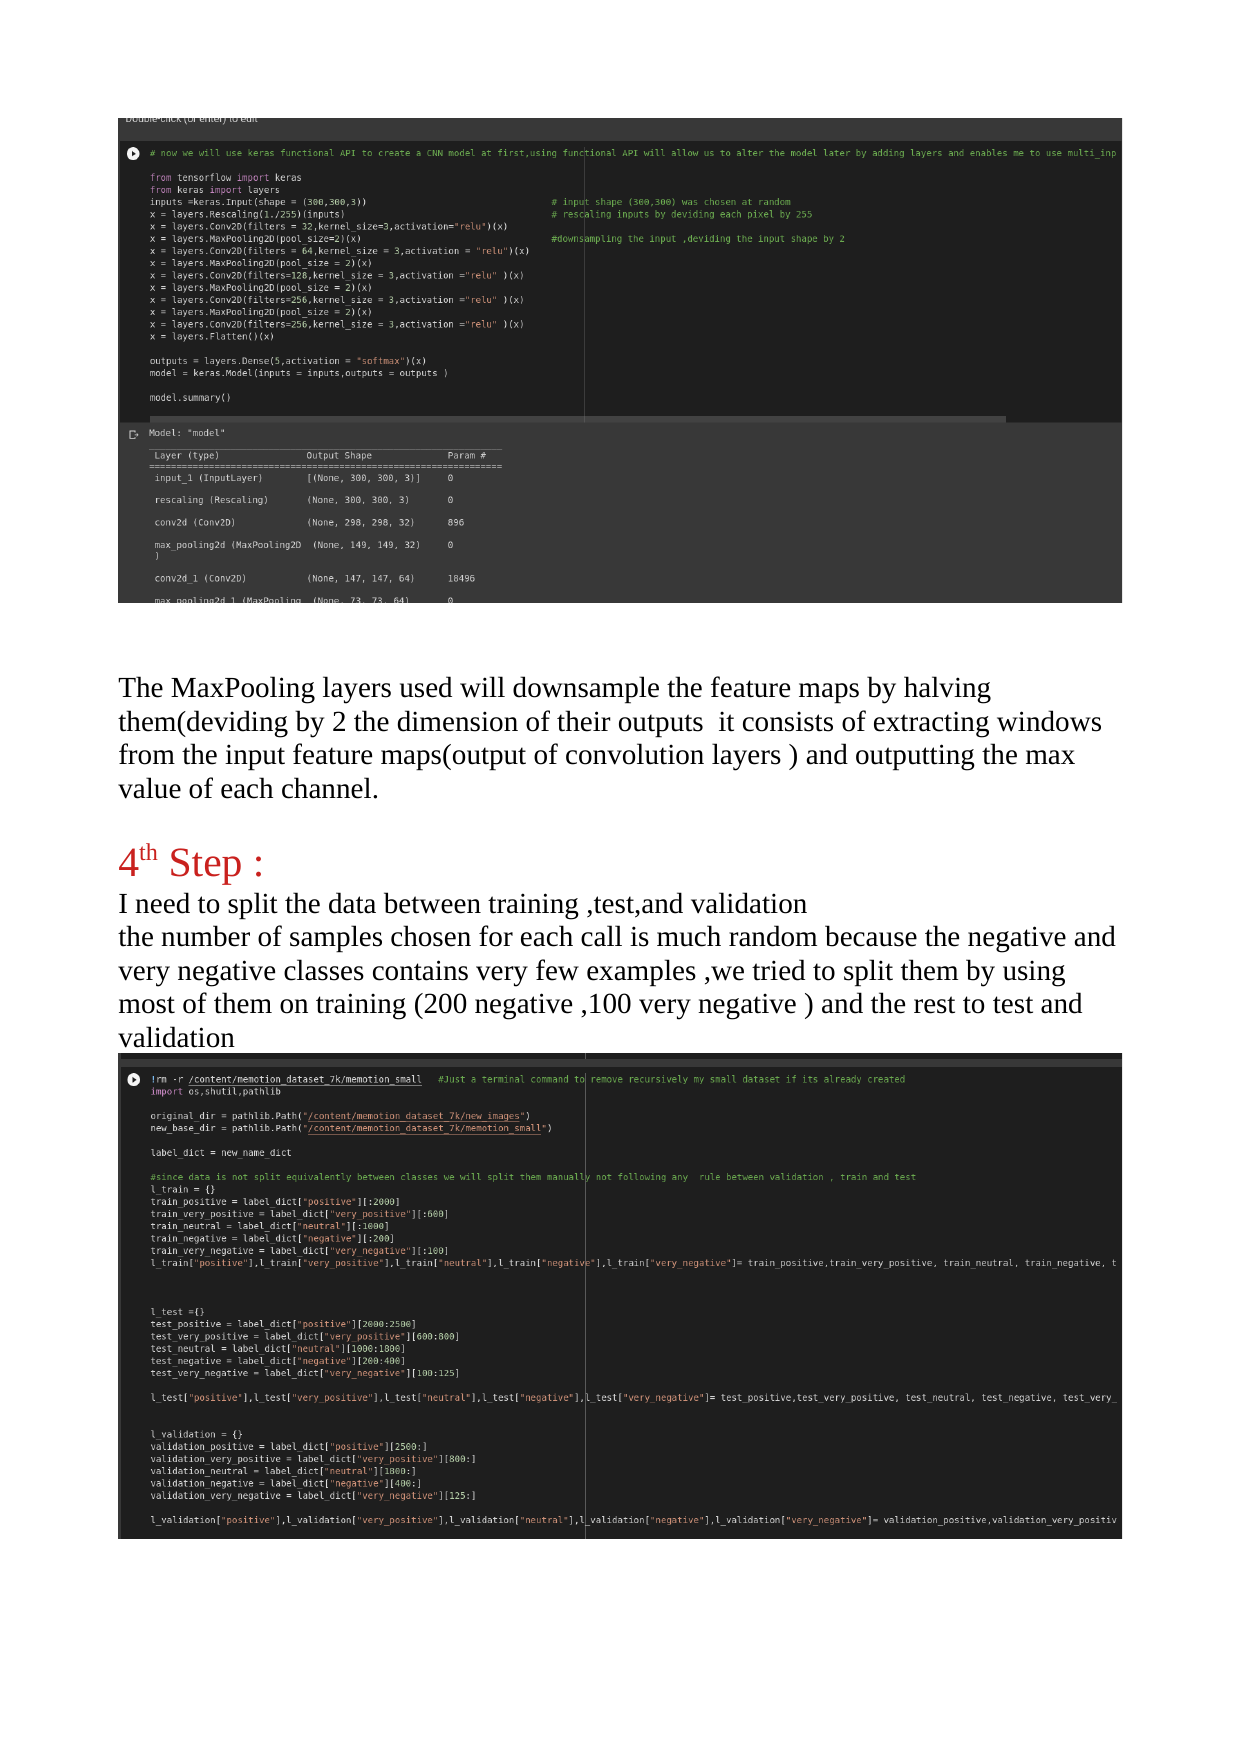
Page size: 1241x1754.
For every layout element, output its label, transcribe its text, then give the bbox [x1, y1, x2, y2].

text the number of samples chosen for each call is much random because the negative and very negative classes contains very few examples ,we tried to split them by using most of them on training (200 negative ,100 very negative ) and the rest to test and validation [118, 919, 1122, 1053]
text The MaxPooling layers used will downsample the feature maps by halving them(deviding by 2 the dimension of their outputs it consists of extracting windows from the input feature maps(output of convolution layers ) and outputting the max value of each channel. [118, 670, 1122, 804]
picture [118, 1053, 1123, 1539]
text I need to split the data between training ,test,and validation [118, 886, 1122, 919]
picture [118, 118, 1123, 603]
text 4th Step : [118, 838, 1122, 886]
